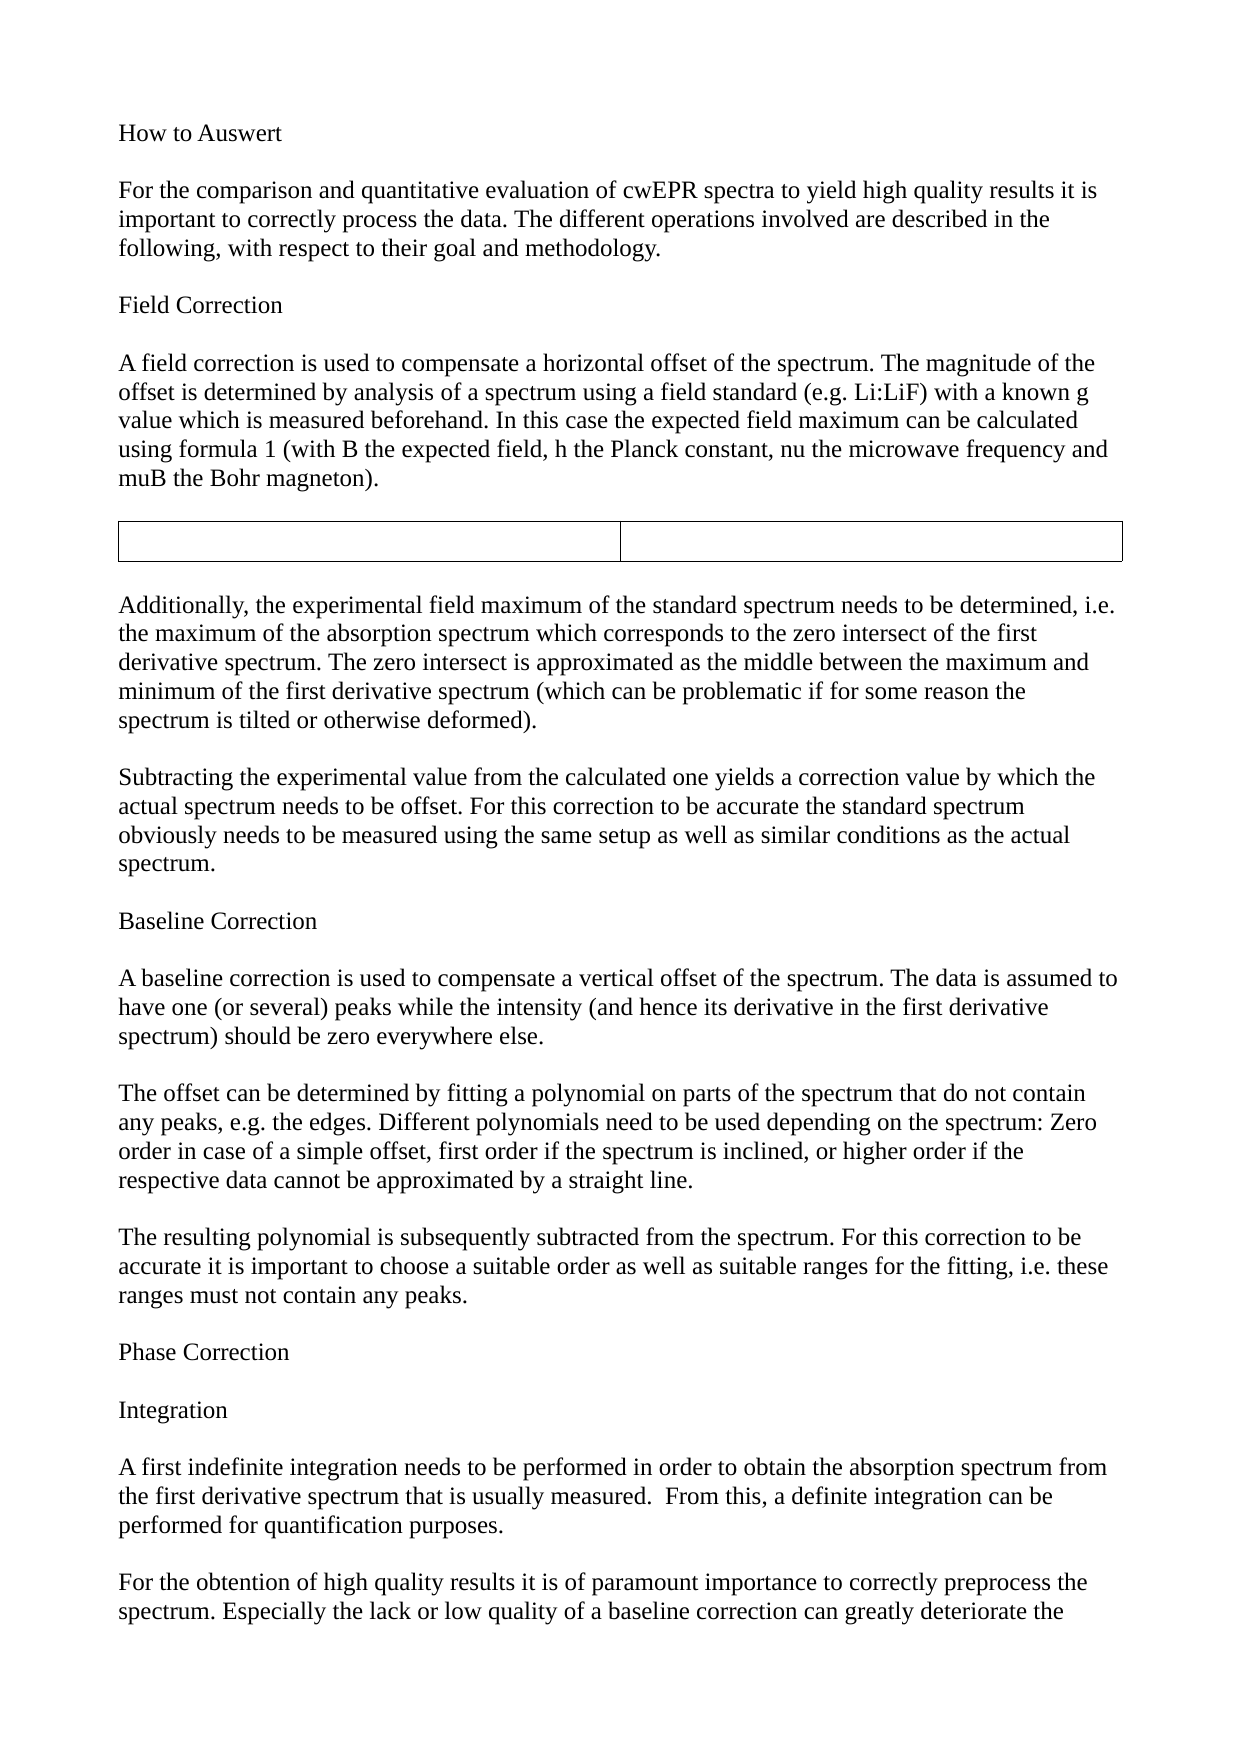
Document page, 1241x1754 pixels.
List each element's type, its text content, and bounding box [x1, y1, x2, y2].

text Integration [118, 1395, 1122, 1423]
text How to Auswert [118, 118, 1122, 147]
text A first indefinite integration needs to be performed in order to obtain the absorption spectrum from the first derivative spectrum that is usually measured. From this, a definite integration can be performed for quantification purposes. [118, 1452, 1122, 1538]
text For the obtention of high quality results it is of paramount importance to correctly preprocess the spectrum. Especially the lack or low quality of a baseline correction can greatly deteriorate the [118, 1567, 1122, 1625]
text Phase Correction [118, 1337, 1122, 1366]
text A baseline correction is used to compensate a vertical offset of the spectrum. The data is assumed to have one (or several) peaks while the intensity (and hence its derivative in the first derivative spectrum) should be zero everywhere else. [118, 963, 1122, 1050]
table_header [621, 522, 1122, 561]
text The resulting polynomial is subsequently subtracted from the spectrum. For this correction to be accurate it is important to choose a suitable order as well as suitable ranges for the fitting, i.e. these ranges must not contain any peaks. [118, 1222, 1122, 1308]
table_header [119, 522, 620, 561]
text Baseline Correction [118, 906, 1122, 935]
text Additionally, the experimental field maximum of the standard spectrum needs to be determined, i.e. the maximum of the absorption spectrum which corresponds to the zero intersect of the first derivative spectrum. The zero intersect is approximated as the middle between the maximum and minimum of the first derivative spectrum (which can be problematic if for some reason the spectrum is tilted or otherwise deformed). [118, 590, 1122, 733]
text Subtracting the experimental value from the calculated one yields a correction value by which the actual spectrum needs to be offset. For this correction to be accurate the standard spectrum obviously needs to be measured using the same setup as well as similar conditions as the actual spectrum. [118, 762, 1122, 877]
text The offset can be determined by fitting a polynomial on parts of the spectrum that do not contain any peaks, e.g. the edges. Different polynomials need to be used depending on the spectrum: Zero order in case of a simple offset, first order if the spectrum is inclined, or higher order if the respective data cannot be approximated by a straight line. [118, 1078, 1122, 1193]
text Field Correction [118, 291, 1122, 319]
text For the comparison and quantitative evaluation of cwEPR spectra to yield high quality results it is important to correctly process the data. The different operations involved are described in the following, with respect to their goal and methodology. [118, 176, 1122, 262]
text A field correction is used to compensate a horizontal offset of the spectrum. The magnitude of the offset is determined by analysis of a spectrum using a field standard (e.g. Li:LiF) with a known g value which is measured beforehand. In this case the expected field maximum can be calculated using formula 1 (with B the expected field, h the Planck constant, nu the microwave frequency and muB the Bohr magneton). [118, 348, 1122, 492]
